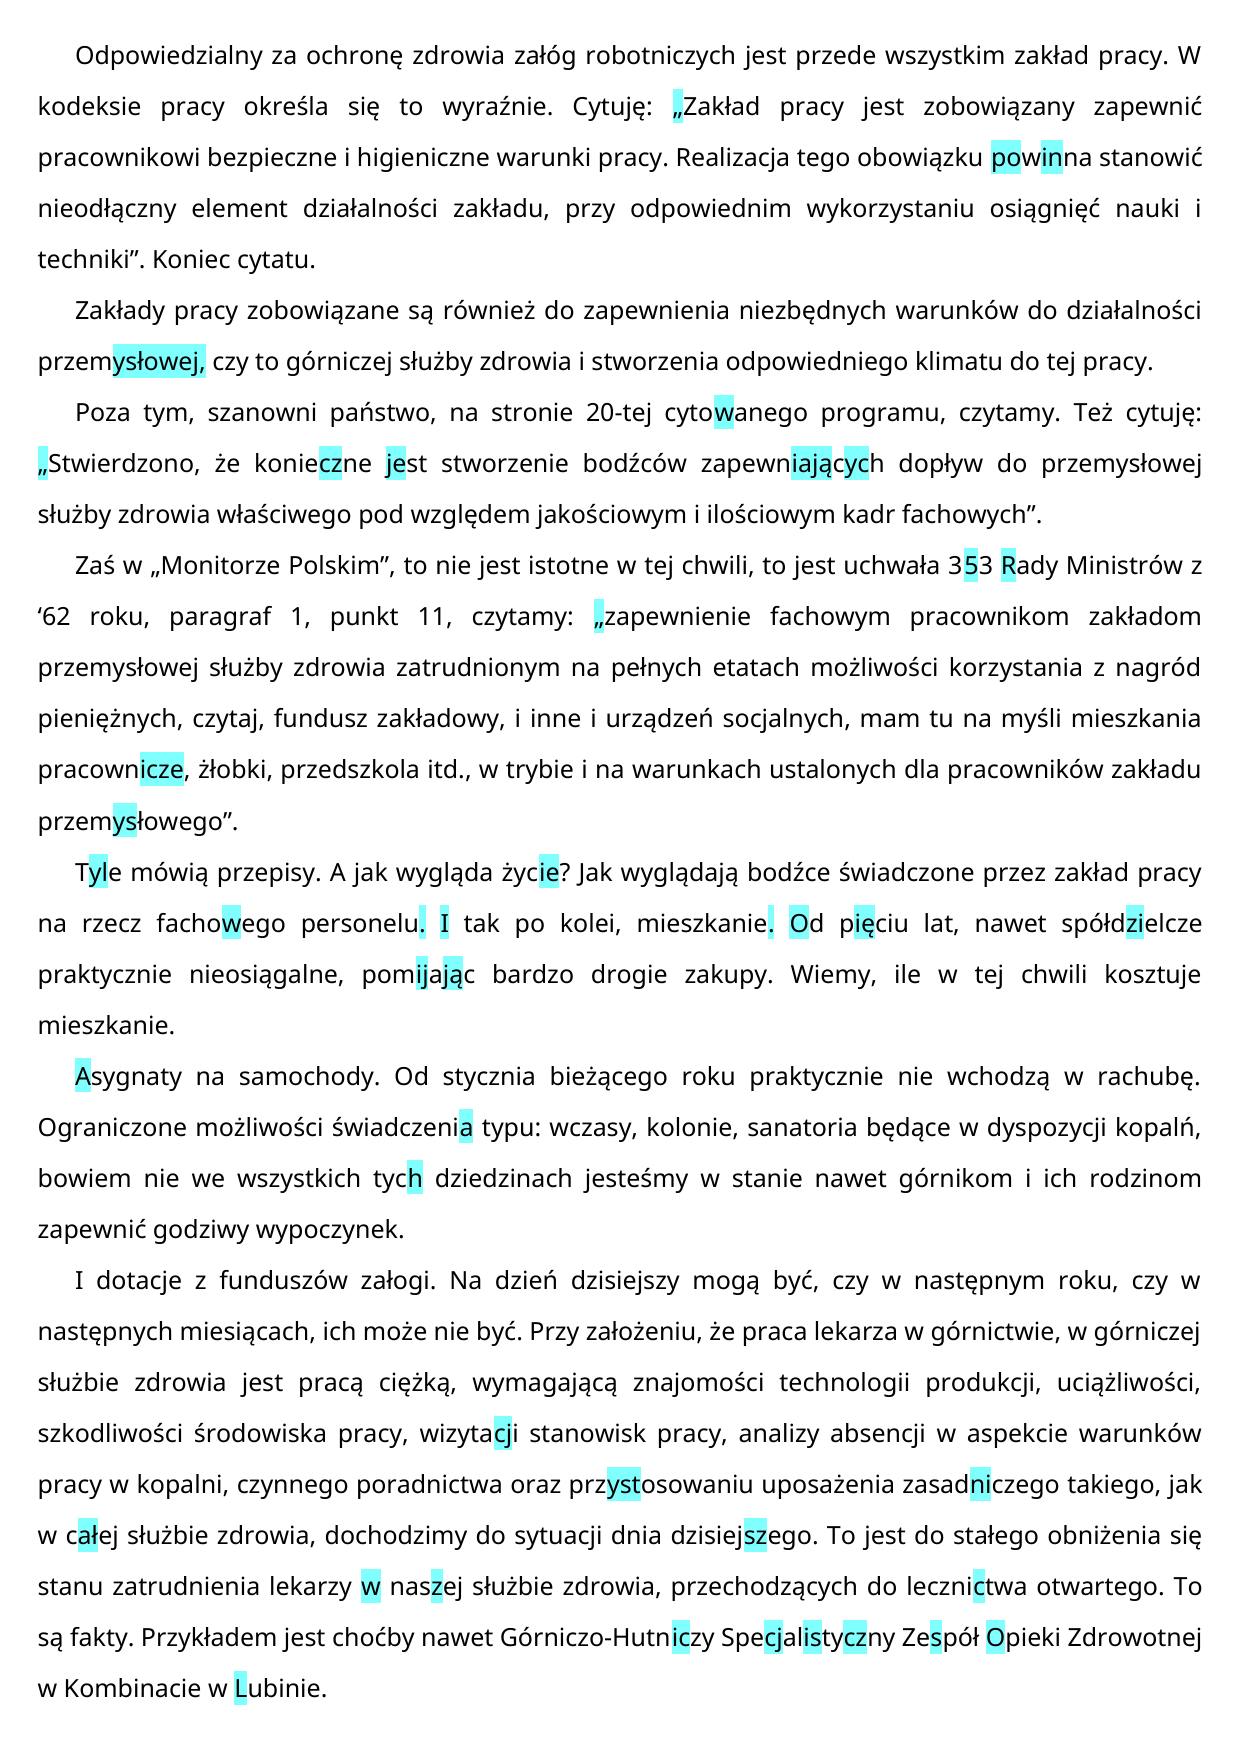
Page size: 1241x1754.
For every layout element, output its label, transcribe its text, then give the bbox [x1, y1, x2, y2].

text Odpowiedzialny za ochronę zdrowia załóg robotniczych jest przede wszystkim zakład pracy. W kodeksie pracy określa się to wyraźnie. Cytuję: „Zakład pracy jest zobowiązany zapewnić pracownikowi bezpieczne i higieniczne warunki pracy. Realizacja tego obowiązku powinna stanowić nieodłączny element działalności zakładu, przy odpowiednim wykorzystaniu osiągnięć nauki i techniki”. Koniec cytatu. [37, 37, 1203, 276]
text Poza tym, szanowni państwo, na stronie 20-tej cytowanego programu, czytamy. Też cytuję: „Stwierdzono, że konieczne jest stworzenie bodźców zapewniających dopływ do przemysłowej służby zdrowia właściwego pod względem jakościowym i ilościowym kadr fachowych”. [37, 395, 1203, 531]
text Zakłady pracy zobowiązane są również do zapewnienia niezbędnych warunków do działalności przemysłowej, czy to górniczej służby zdrowia i stworzenia odpowiedniego klimatu do tej pracy. [37, 293, 1203, 378]
text Asygnaty na samochody. Od stycznia bieżącego roku praktycznie nie wchodzą w rachubę. Ograniczone możliwości świadczenia typu: wczasy, kolonie, sanatoria będące w dyspozycji kopalń, bowiem nie we wszystkich tych dziedzinach jesteśmy w stanie nawet górnikom i ich rodzinom zapewnić godziwy wypoczynek. [37, 1058, 1203, 1246]
text Zaś w „Monitorze Polskim”, to nie jest istotne w tej chwili, to jest uchwała 353 Rady Ministrów z ‘62 roku, paragraf 1, punkt 11, czytamy: „zapewnienie fachowym pracownikom zakładom przemysłowej służby zdrowia zatrudnionym na pełnych etatach możliwości korzystania z nagród pieniężnych, czytaj, fundusz zakładowy, i inne i urządzeń socjalnych, mam tu na myśli mieszkania pracownicze, żłobki, przedszkola itd., w trybie i na warunkach ustalonych dla pracowników zakładu przemysłowego”. [37, 548, 1203, 837]
text Tyle mówią przepisy. A jak wygląda życie? Jak wyglądają bodźce świadczone przez zakład pracy na rzecz fachowego personelu. I tak po kolei, mieszkanie. Od pięciu lat, nawet spółdzielcze praktycznie nieosiągalne, pomijając bardzo drogie zakupy. Wiemy, ile w tej chwili kosztuje mieszkanie. [37, 854, 1203, 1041]
text I dotacje z funduszów załogi. Na dzień dzisiejszy mogą być, czy w następnym roku, czy w następnych miesiącach, ich może nie być. Przy założeniu, że praca lekarza w górnictwie, w górniczej służbie zdrowia jest pracą ciężką, wymagającą znajomości technologii produkcji, uciążliwości, szkodliwości środowiska pracy, wizytacji stanowisk pracy, analizy absencji w aspekcie warunków pracy w kopalni, czynnego poradnictwa oraz przystosowaniu uposażenia zasadniczego takiego, jak w całej służbie zdrowia, dochodzimy do sytuacji dnia dzisiejszego. To jest do stałego obniżenia się stanu zatrudnienia lekarzy w naszej służbie zdrowia, przechodzących do lecznictwa otwartego. To są fakty. Przykładem jest choćby nawet Górniczo-Hutniczy Specjalistyczny Zespół Opieki Zdrowotnej w Kombinacie w Lubinie. [37, 1262, 1203, 1705]
